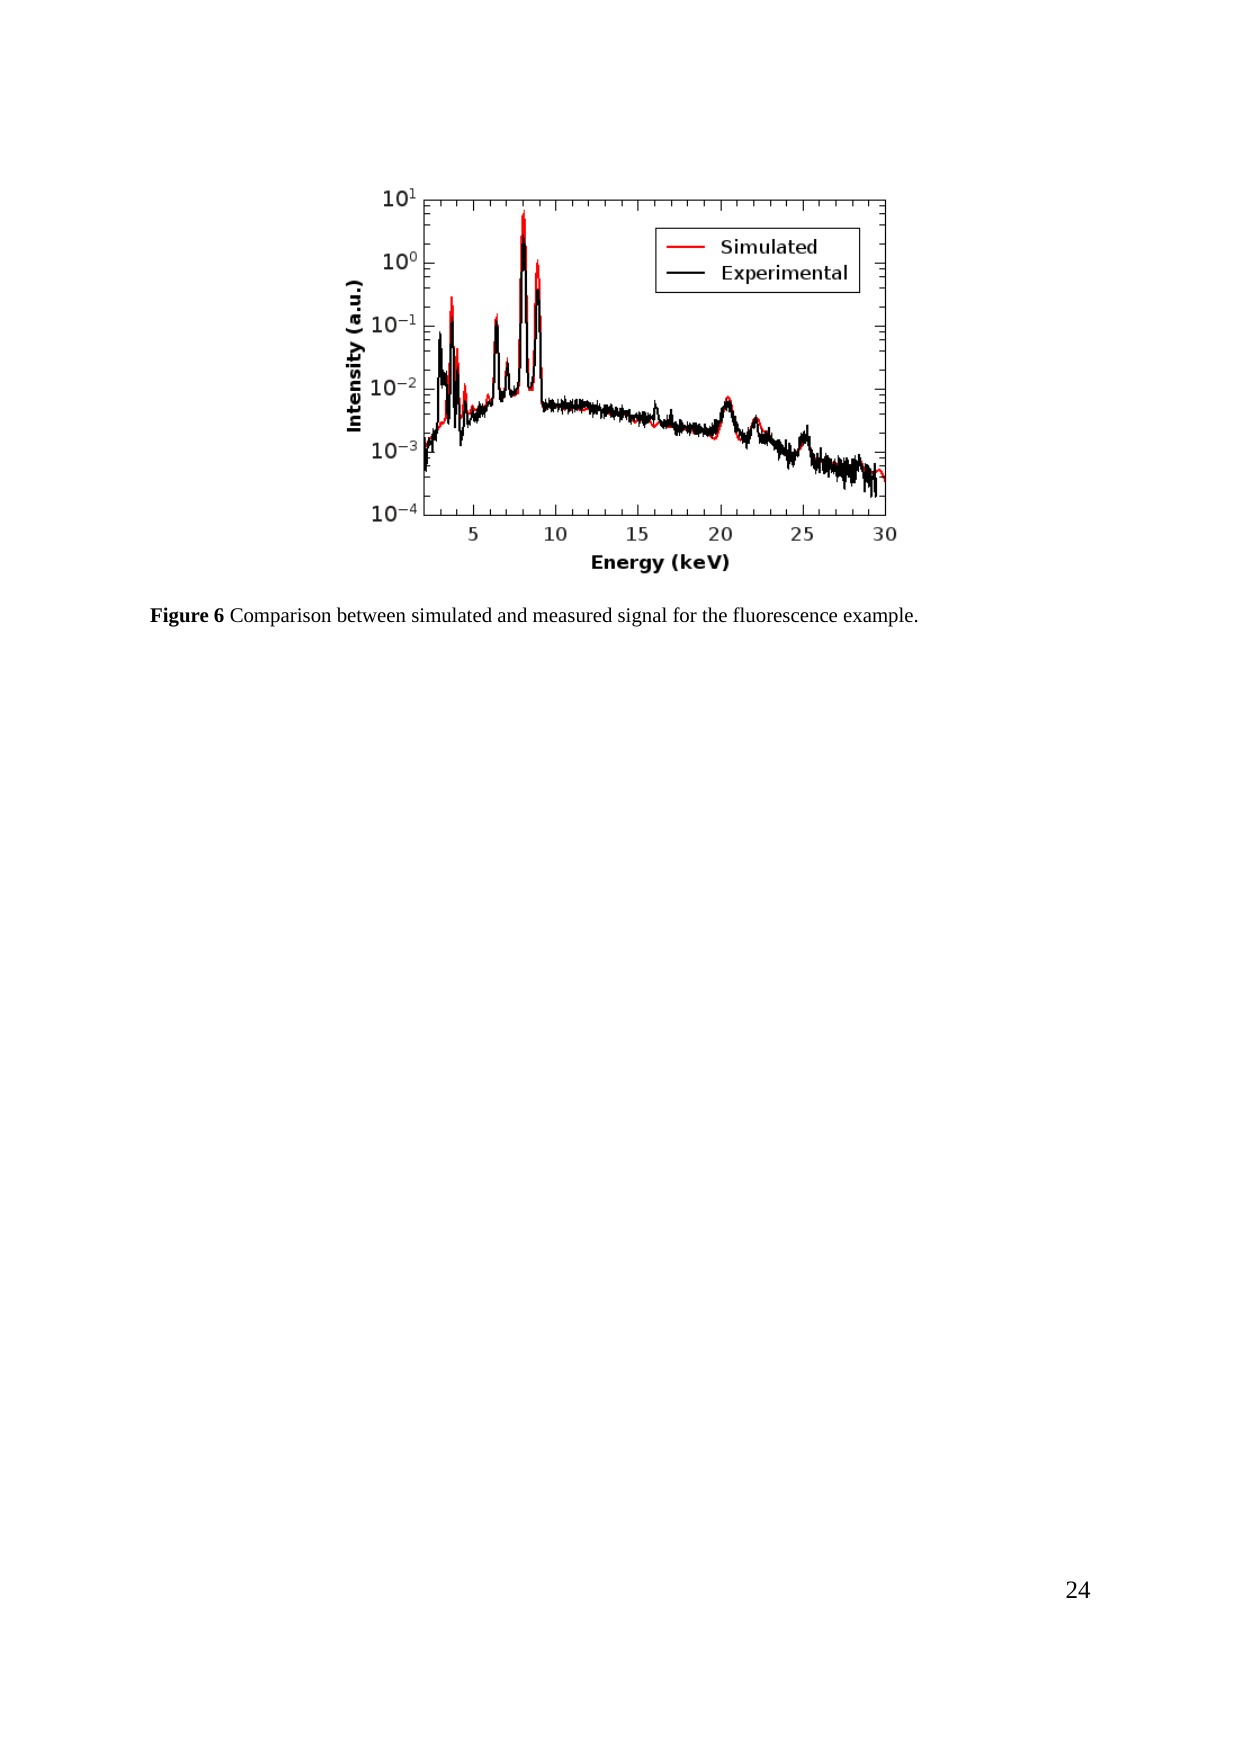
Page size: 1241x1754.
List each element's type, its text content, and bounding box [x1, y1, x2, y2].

text Figure 6 Comparison between simulated and measured signal for the fluorescence example. [150, 603, 1090, 627]
picture [338, 150, 903, 579]
